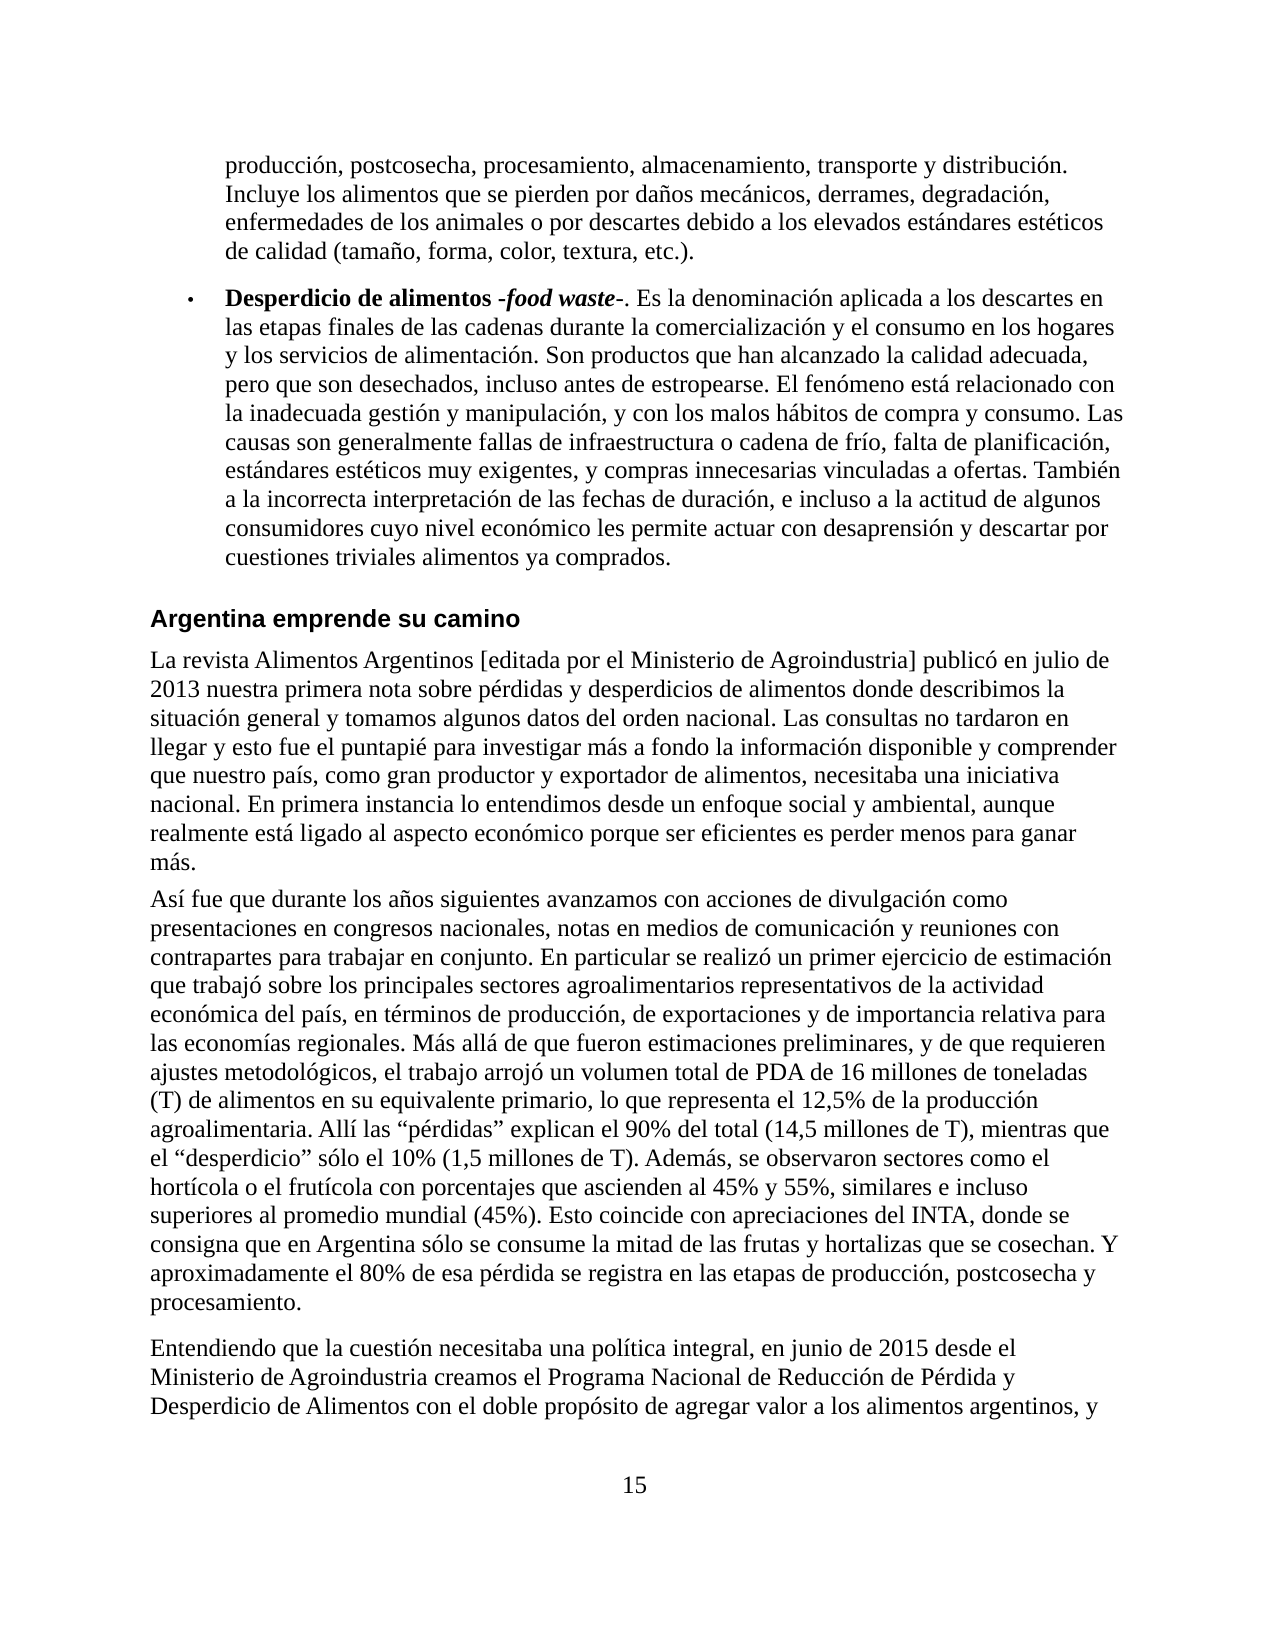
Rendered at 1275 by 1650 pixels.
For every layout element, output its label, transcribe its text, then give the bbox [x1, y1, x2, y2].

text Entendiendo que la cuestión necesitaba una política integral, en junio de 2015 desde el Ministerio de Agroindustria creamos el Programa Nacional de Reducción de Pérdida y Desperdicio de Alimentos con el doble propósito de agregar valor a los alimentos argentinos, y [150, 1333, 1125, 1420]
list Desperdicio de alimentos -food waste-. Es la denominación aplicada a los descartes en las etapas finales de las cadenas durante la comercialización y el consumo en los hogares y los servicios de alimentación. Son productos que han alcanzado la calidad adecuada, pero que son desechados, incluso antes de estropearse. El fenómeno está relacionado con la inadecuada gestión y manipulación, y con los malos hábitos de compra y consumo. Las causas son generalmente fallas de infraestructura o cadena de frío, falta de planificación, estándares estéticos muy exigentes, y compras innecesarias vinculadas a ofertas. También a la incorrecta interpretación de las fechas de duración, e incluso a la actitud de algunos consumidores cuyo nivel económico les permite actuar con desaprensión y descartar por cuestiones triviales alimentos ya comprados. [187, 283, 1125, 570]
subtitle Argentina emprende su camino [150, 604, 1125, 633]
text Así fue que durante los años siguientes avanzamos con acciones de divulgación como presentaciones en congresos nacionales, notas en medios de comunicación y reuniones con contrapartes para trabajar en conjunto. En particular se realizó un primer ejercicio de estimación que trabajó sobre los principales sectores agroalimentarios representativos de la actividad económica del país, en términos de producción, de exportaciones y de importancia relativa para las economías regionales. Más allá de que fueron estimaciones preliminares, y de que requieren ajustes metodológicos, el trabajo arrojó un volumen total de PDA de 16 millones de toneladas (T) de alimentos en su equivalente primario, lo que representa el 12,5% de la producción agroalimentaria. Allí las “pérdidas” explican el 90% del total (14,5 millones de T), mientras que el “desperdicio” sólo el 10% (1,5 millones de T). Además, se observaron sectores como el hortícola o el frutícola con porcentajes que ascienden al 45% y 55%, similares e incluso superiores al promedio mundial (45%). Esto coincide con apreciaciones del INTA, donde se consigna que en Argentina sólo se consume la mitad de las frutas y hortalizas que se cosechan. Y aproximadamente el 80% de esa pérdida se registra en las etapas de producción, postcosecha y procesamiento. [150, 884, 1125, 1316]
list producción, postcosecha, procesamiento, almacenamiento, transporte y distribución. Incluye los alimentos que se pierden por daños mecánicos, derrames, degradación, enfermedades de los animales o por descartes debido a los elevados estándares estéticos de calidad (tamaño, forma, color, textura, etc.). [187, 150, 1125, 265]
text La revista Alimentos Argentinos [editada por el Ministerio de Agroindustria] publicó en julio de 2013 nuestra primera nota sobre pérdidas y desperdicios de alimentos donde describimos la situación general y tomamos algunos datos del orden nacional. Las consultas no tardaron en llegar y esto fue el puntapié para investigar más a fondo la información disponible y comprender que nuestro país, como gran productor y exportador de alimentos, necesitaba una iniciativa nacional. En primera instancia lo entendimos desde un enfoque social y ambiental, aunque realmente está ligado al aspecto económico porque ser eficientes es perder menos para ganar más. [150, 645, 1125, 875]
